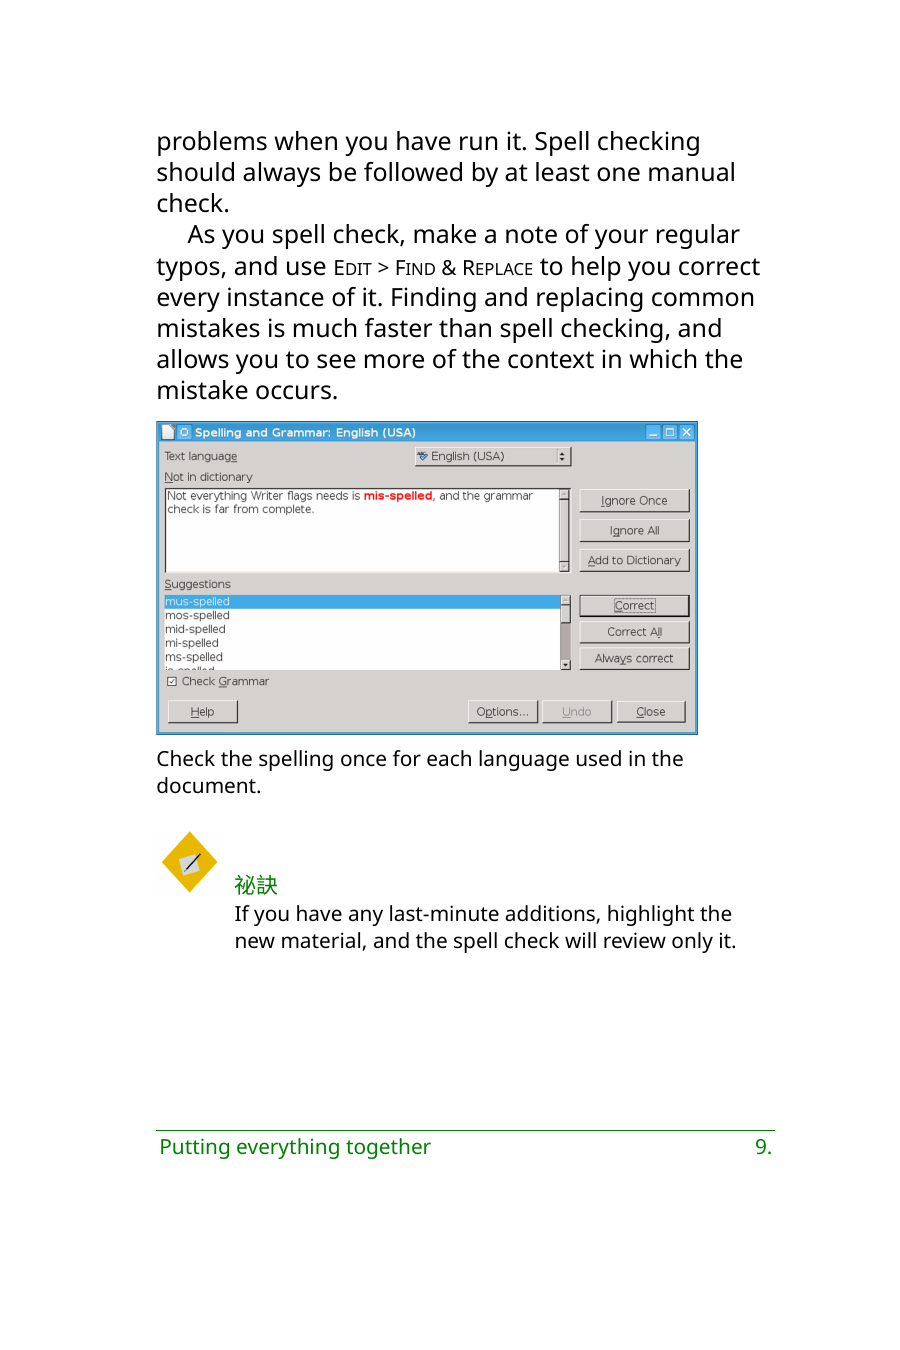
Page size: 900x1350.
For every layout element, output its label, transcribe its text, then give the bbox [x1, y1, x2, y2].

picture [156, 421, 698, 735]
list 祕訣 [156, 830, 775, 900]
table_cell Check the spelling once for each language used in the document. [156, 737, 753, 799]
text As you spell check, make a note of your regular typos, and use Edit > Find & Replace to help you correct every instance of it. Finding and replacing common mistakes is much faster than spell checking, and allows you to see more of the context in which the mistake occurs. [156, 219, 775, 406]
text problems when you have run it. Spell checking should always be followed by at least one manual check. [156, 125, 775, 219]
table_header [698, 422, 753, 734]
picture [157, 830, 220, 894]
text If you have any last-minute additions, highlight the new material, and the spell check will review only it. [234, 900, 775, 954]
